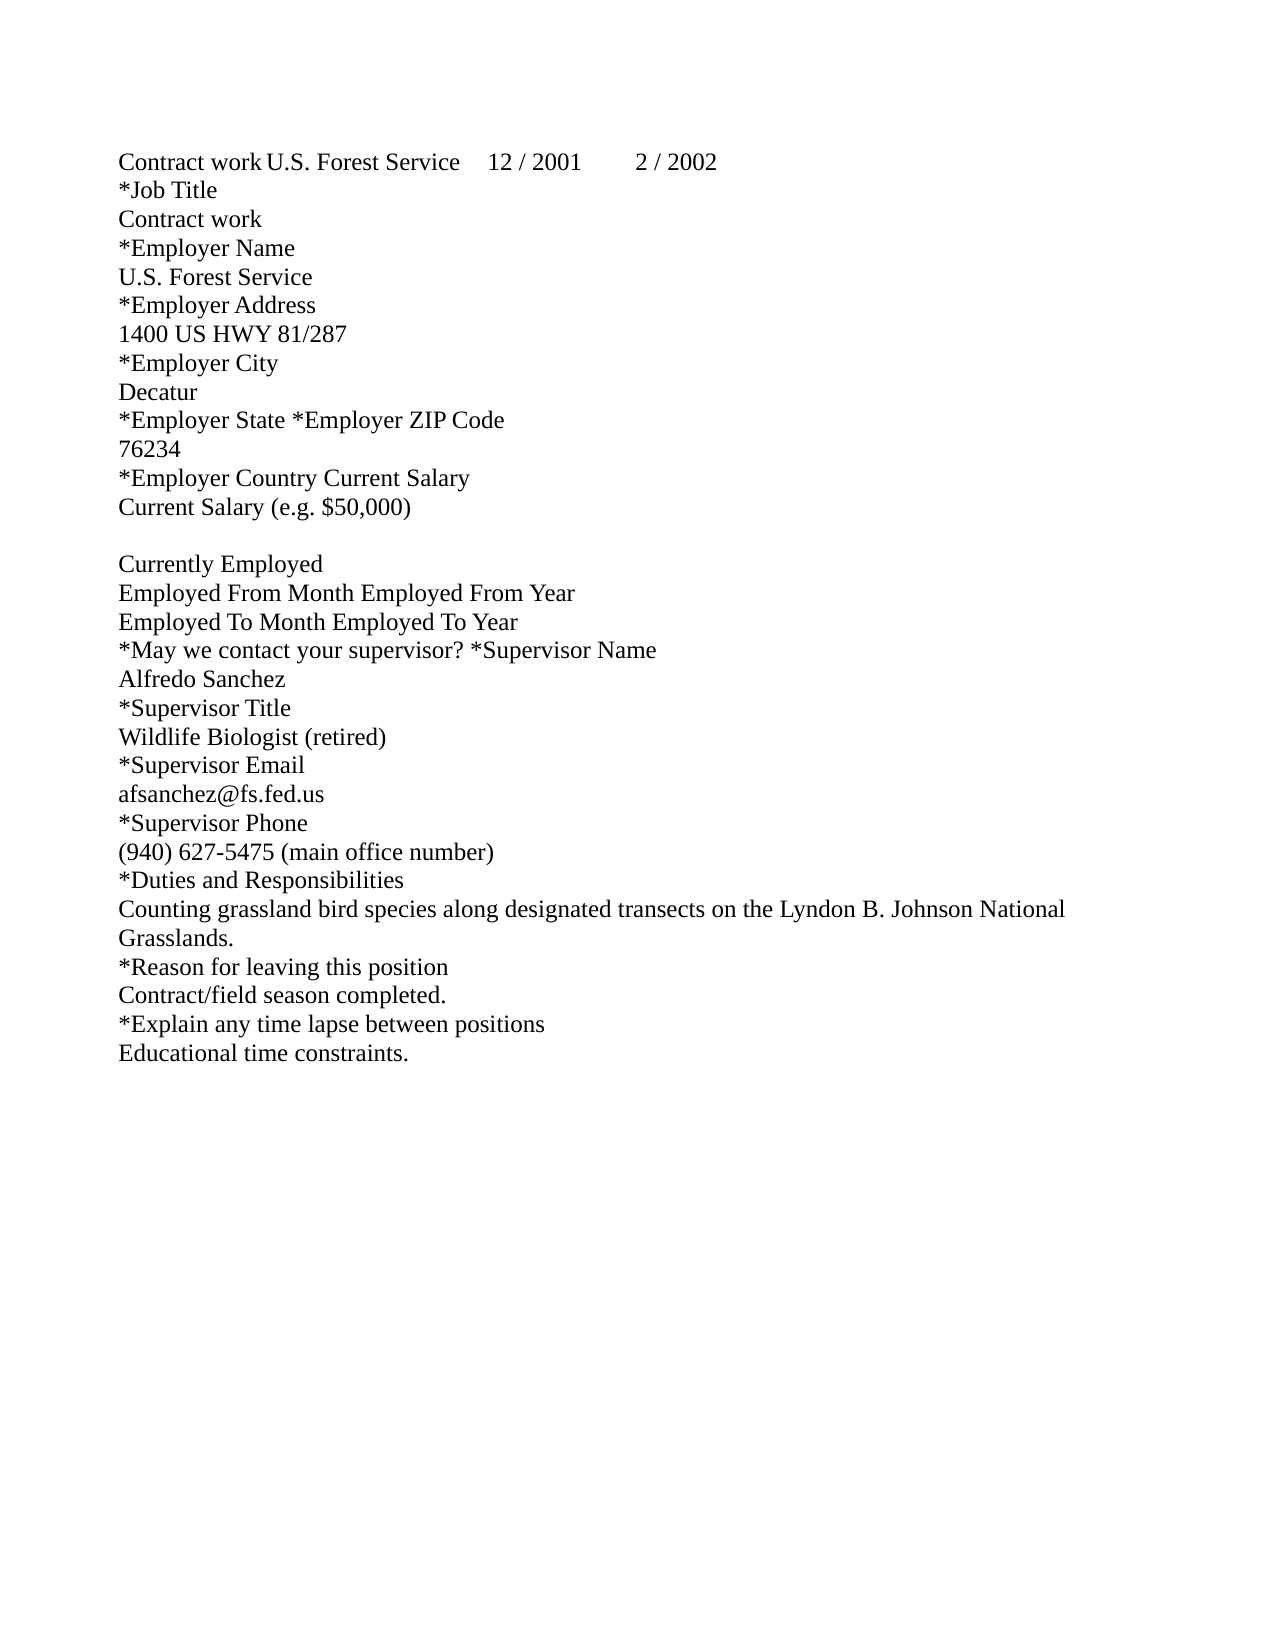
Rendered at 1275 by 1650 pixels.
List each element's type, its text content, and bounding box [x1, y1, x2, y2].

text *Employer State *Employer ZIP Code [118, 406, 1157, 434]
text 1400 US HWY 81/287 [118, 319, 1157, 348]
text Contract work U.S. Forest Service 12 / 2001 2 / 2002 [118, 147, 1157, 176]
text *May we contact your supervisor? *Supervisor Name [118, 636, 1157, 664]
text *Employer Name [118, 233, 1157, 262]
text *Supervisor Phone [118, 808, 1157, 837]
text 76234 [118, 434, 1157, 463]
text Employed From Month Employed From Year [118, 578, 1157, 607]
text Decatur [118, 377, 1157, 406]
text Counting grassland bird species along designated transects on the Lyndon B. Johnson National Grasslands. [118, 894, 1157, 952]
text Contract/field season completed. [118, 981, 1157, 1009]
text Employed To Month Employed To Year [118, 607, 1157, 636]
text *Reason for leaving this position [118, 952, 1157, 981]
text (940) 627-5475 (main office number) [118, 837, 1157, 866]
text *Employer City [118, 348, 1157, 377]
text U.S. Forest Service [118, 262, 1157, 291]
text Currently Employed [118, 549, 1157, 578]
text *Explain any time lapse between positions [118, 1009, 1157, 1038]
text *Supervisor Email [118, 751, 1157, 779]
text Wildlife Biologist (retired) [118, 722, 1157, 751]
text Educational time constraints. [118, 1038, 1157, 1067]
text *Supervisor Title [118, 693, 1157, 722]
text *Duties and Responsibilities [118, 866, 1157, 894]
text *Employer Country Current Salary [118, 463, 1157, 492]
text Alfredo Sanchez [118, 664, 1157, 693]
text *Employer Address [118, 291, 1157, 319]
text Contract work [118, 204, 1157, 233]
text *Job Title [118, 176, 1157, 204]
text afsanchez@fs.fed.us [118, 779, 1157, 808]
text Current Salary (e.g. $50,000) [118, 492, 1157, 521]
